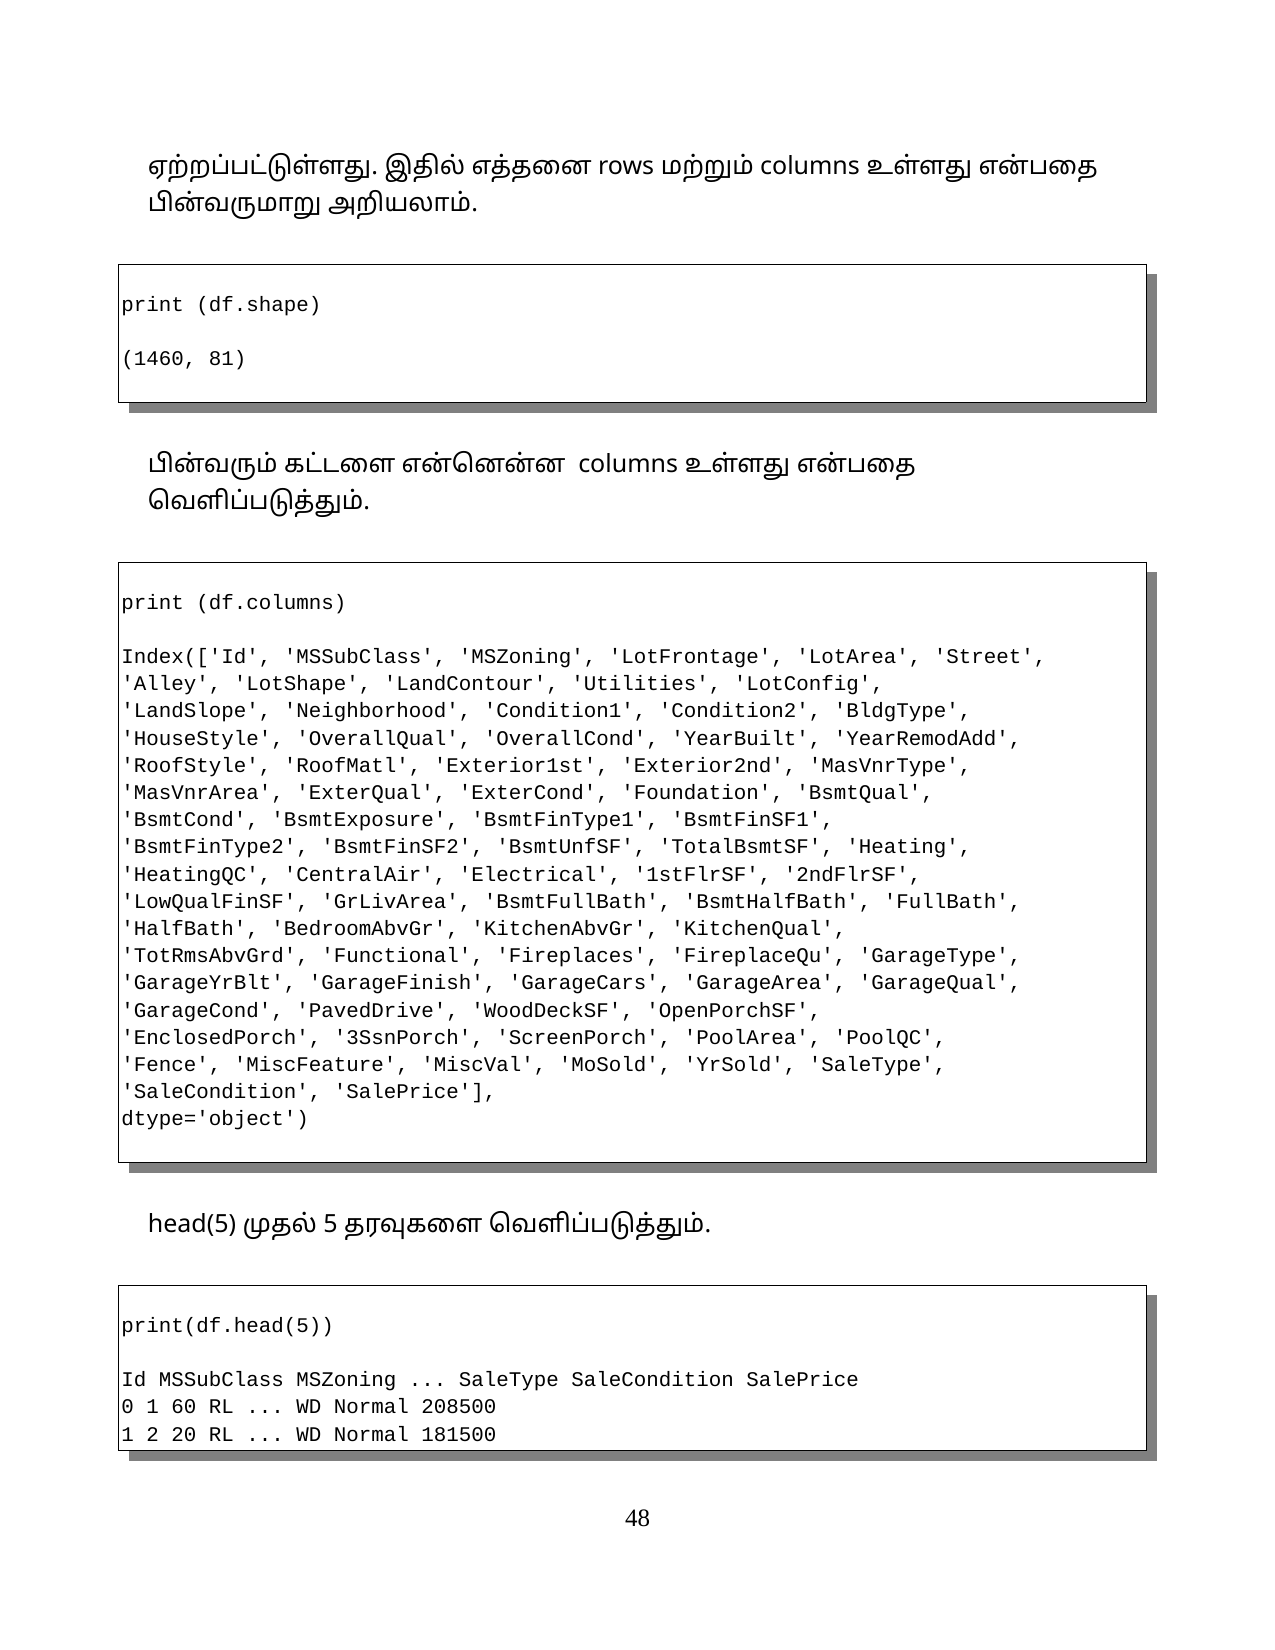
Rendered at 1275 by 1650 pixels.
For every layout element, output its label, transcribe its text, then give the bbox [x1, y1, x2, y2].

text 'LowQualFinSF', 'GrLivArea', 'BsmtFullBath', 'BsmtHalfBath', 'FullBath', [119, 888, 1146, 914]
text 'HeatingQC', 'CentralAir', 'Electrical', '1stFlrSF', '2ndFlrSF', [119, 861, 1146, 887]
text 'MasVnrArea', 'ExterQual', 'ExterCond', 'Foundation', 'BsmtQual', [119, 779, 1146, 806]
text 1 2 20 RL ... WD Normal 181500 [119, 1421, 1146, 1450]
text (1460, 81) [119, 345, 1146, 372]
text 'BsmtFinType2', 'BsmtFinSF2', 'BsmtUnfSF', 'TotalBsmtSF', 'Heating', [119, 833, 1146, 860]
text 'Fence', 'MiscFeature', 'MiscVal', 'MoSold', 'YrSold', 'SaleType', [119, 1051, 1146, 1078]
text 'TotRmsAbvGrd', 'Functional', 'Fireplaces', 'FireplaceQu', 'GarageType', [119, 942, 1146, 969]
text 'RoofStyle', 'RoofMatl', 'Exterior1st', 'Exterior2nd', 'MasVnrType', [119, 752, 1146, 778]
text 'GarageYrBlt', 'GarageFinish', 'GarageCars', 'GarageArea', 'GarageQual', [119, 969, 1146, 996]
text head(5) முதல் 5 தரவுகளை வெளிப்படுத்தும். [118, 1176, 1157, 1272]
text dtype='object') [119, 1105, 1146, 1132]
text 'SaleCondition', 'SalePrice'], [119, 1078, 1146, 1105]
text 'EnclosedPorch', '3SsnPorch', 'ScreenPorch', 'PoolArea', 'PoolQC', [119, 1024, 1146, 1050]
text Id MSSubClass MSZoning ... SaleType SaleCondition SalePrice [119, 1366, 1146, 1393]
text 'HouseStyle', 'OverallQual', 'OverallCond', 'YearBuilt', 'YearRemodAdd', [119, 725, 1146, 751]
text 'LandSlope', 'Neighborhood', 'Condition1', 'Condition2', 'BldgType', [119, 697, 1146, 724]
text பின்வரும் கட்டளை என்னென்ன columns உள்ளது என்பதை வெளிப்படுத்தும். [118, 416, 1157, 549]
text ஏற்றப்பட்டுள்ளது. இதில் எத்தனை rows மற்றும் columns உள்ளது என்பதை பின்வருமாறு அறியலாம். [118, 118, 1157, 251]
text 0 1 60 RL ... WD Normal 208500 [119, 1393, 1146, 1420]
text 'Alley', 'LotShape', 'LandContour', 'Utilities', 'LotConfig', [119, 670, 1146, 697]
text print(df.head(5)) [119, 1312, 1146, 1339]
text 'GarageCond', 'PavedDrive', 'WoodDeckSF', 'OpenPorchSF', [119, 997, 1146, 1023]
text 'BsmtCond', 'BsmtExposure', 'BsmtFinType1', 'BsmtFinSF1', [119, 806, 1146, 833]
text 'HalfBath', 'BedroomAbvGr', 'KitchenAbvGr', 'KitchenQual', [119, 915, 1146, 942]
text Index(['Id', 'MSSubClass', 'MSZoning', 'LotFrontage', 'LotArea', 'Street', [119, 643, 1146, 670]
text print (df.shape) [119, 291, 1146, 317]
text print (df.columns) [119, 589, 1146, 615]
